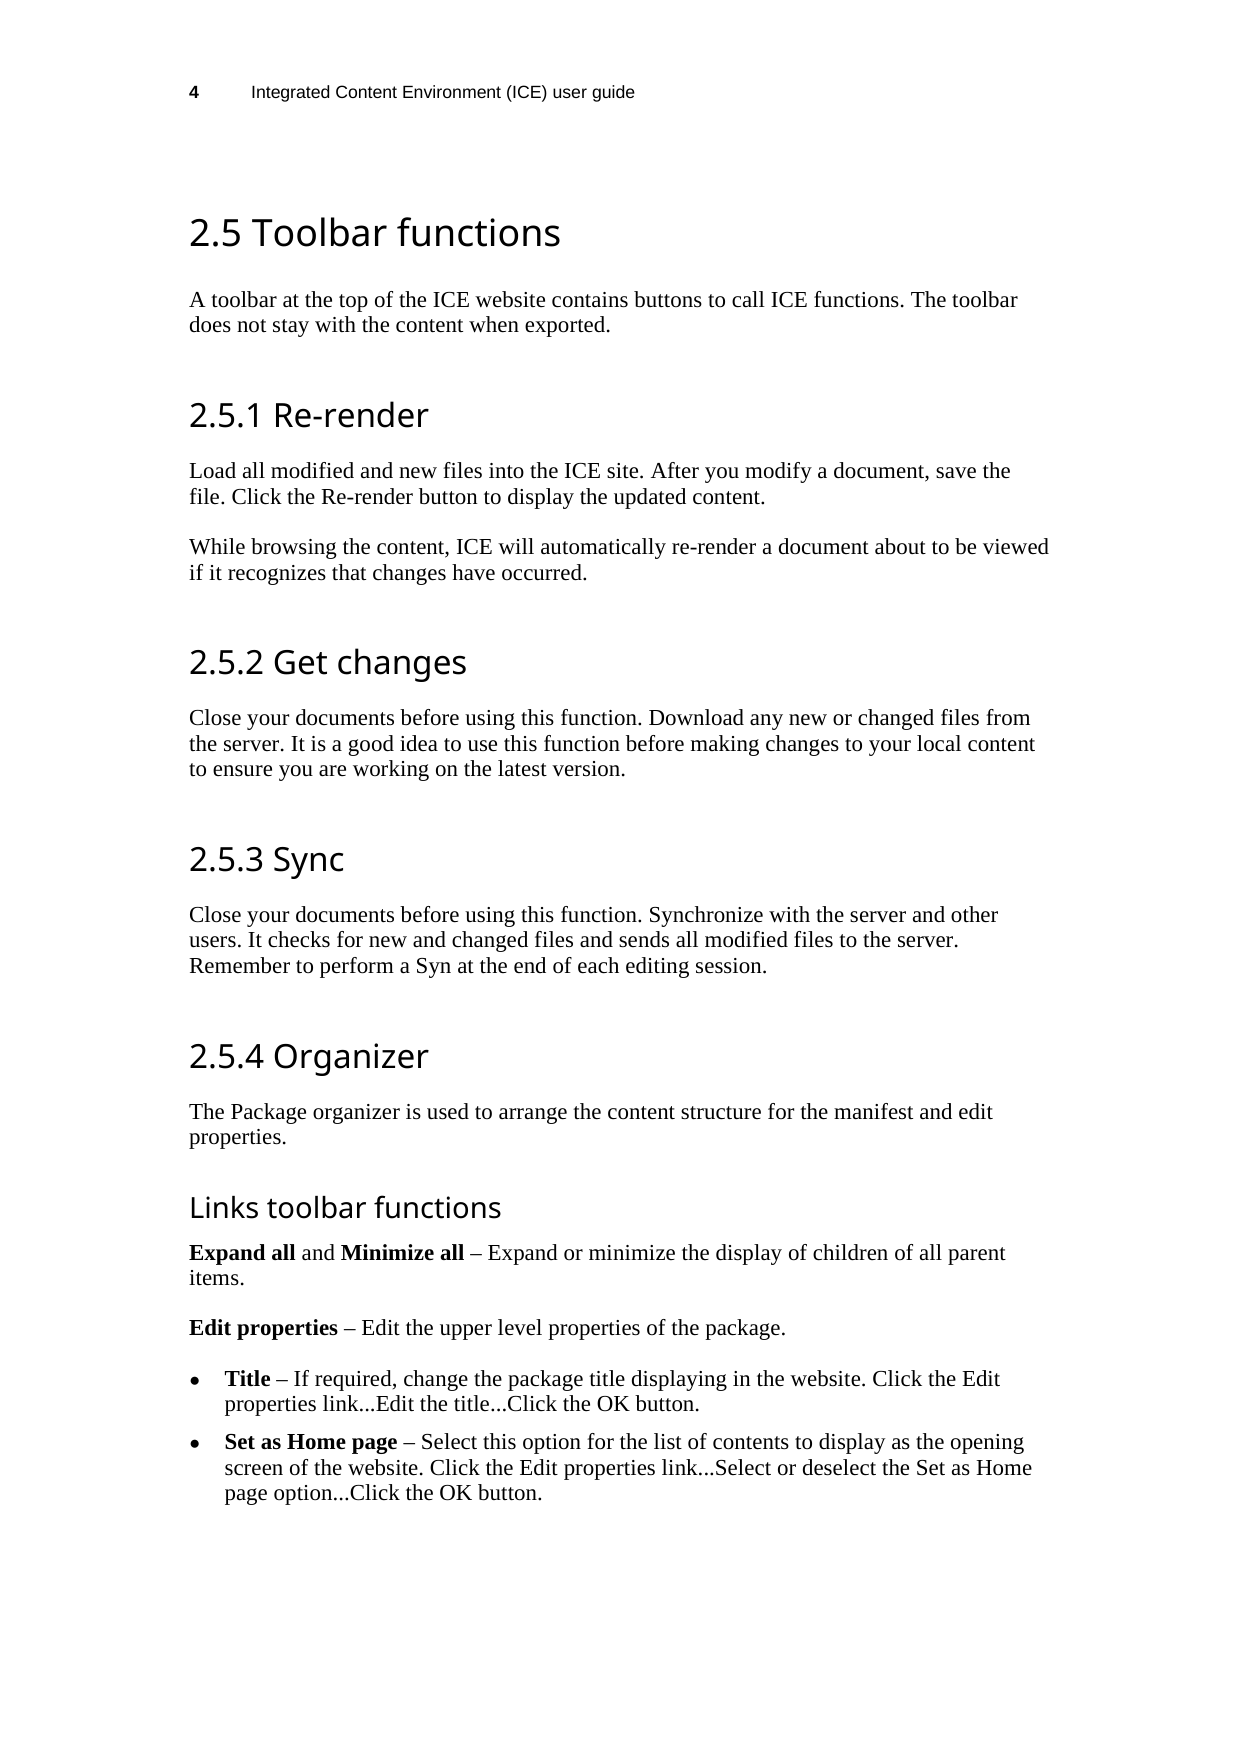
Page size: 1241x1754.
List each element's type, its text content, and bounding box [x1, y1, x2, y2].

list Set as Home page – Select this option for the list of contents to display as the opening screen of the website. Click the Edit properties link...Select or deselect the Set as Home page option...Click the OK button. [189, 1429, 1051, 1506]
text A toolbar at the top of the ICE website contains buttons to call ICE functions. The toolbar does not stay with the content when exported. [189, 287, 1051, 338]
text Expand all and Minimize all – Expand or minimize the display of children of all parent items. [189, 1239, 1051, 1291]
list Title – If required, change the package title displaying in the website. Click the Edit properties link...Edit the title...Click the OK button. [189, 1366, 1051, 1417]
text Links toolbar functions [189, 1187, 1051, 1227]
text Load all modified and new files into the ICE site. After you modify a document, save the file. Click the Re-render button to display the updated content. [189, 458, 1051, 509]
text The Package organizer is used to arrange the content structure for the manifest and edit properties. [189, 1099, 1051, 1150]
text Close your documents before using this function. Synchronize with the server and other users. It checks for new and changed files and sends all modified files to the server. Remember to perform a Syn at the end of each editing session. [189, 902, 1051, 978]
subtitle Organizer [189, 1033, 1051, 1078]
text Close your documents before using this function. Download any new or changed files from the server. It is a good idea to use this function before making changes to your local content to ensure you are working on the latest version. [189, 705, 1051, 782]
subtitle Re-render [189, 392, 1051, 437]
subtitle Toolbar functions [189, 207, 1051, 258]
text Edit properties – Edit the upper level properties of the package. [189, 1315, 1051, 1341]
subtitle Sync [189, 836, 1051, 881]
text While browsing the content, ICE will automatically re-render a document about to be viewed if it recognizes that changes have occurred. [189, 534, 1051, 585]
subtitle Get changes [189, 639, 1051, 684]
